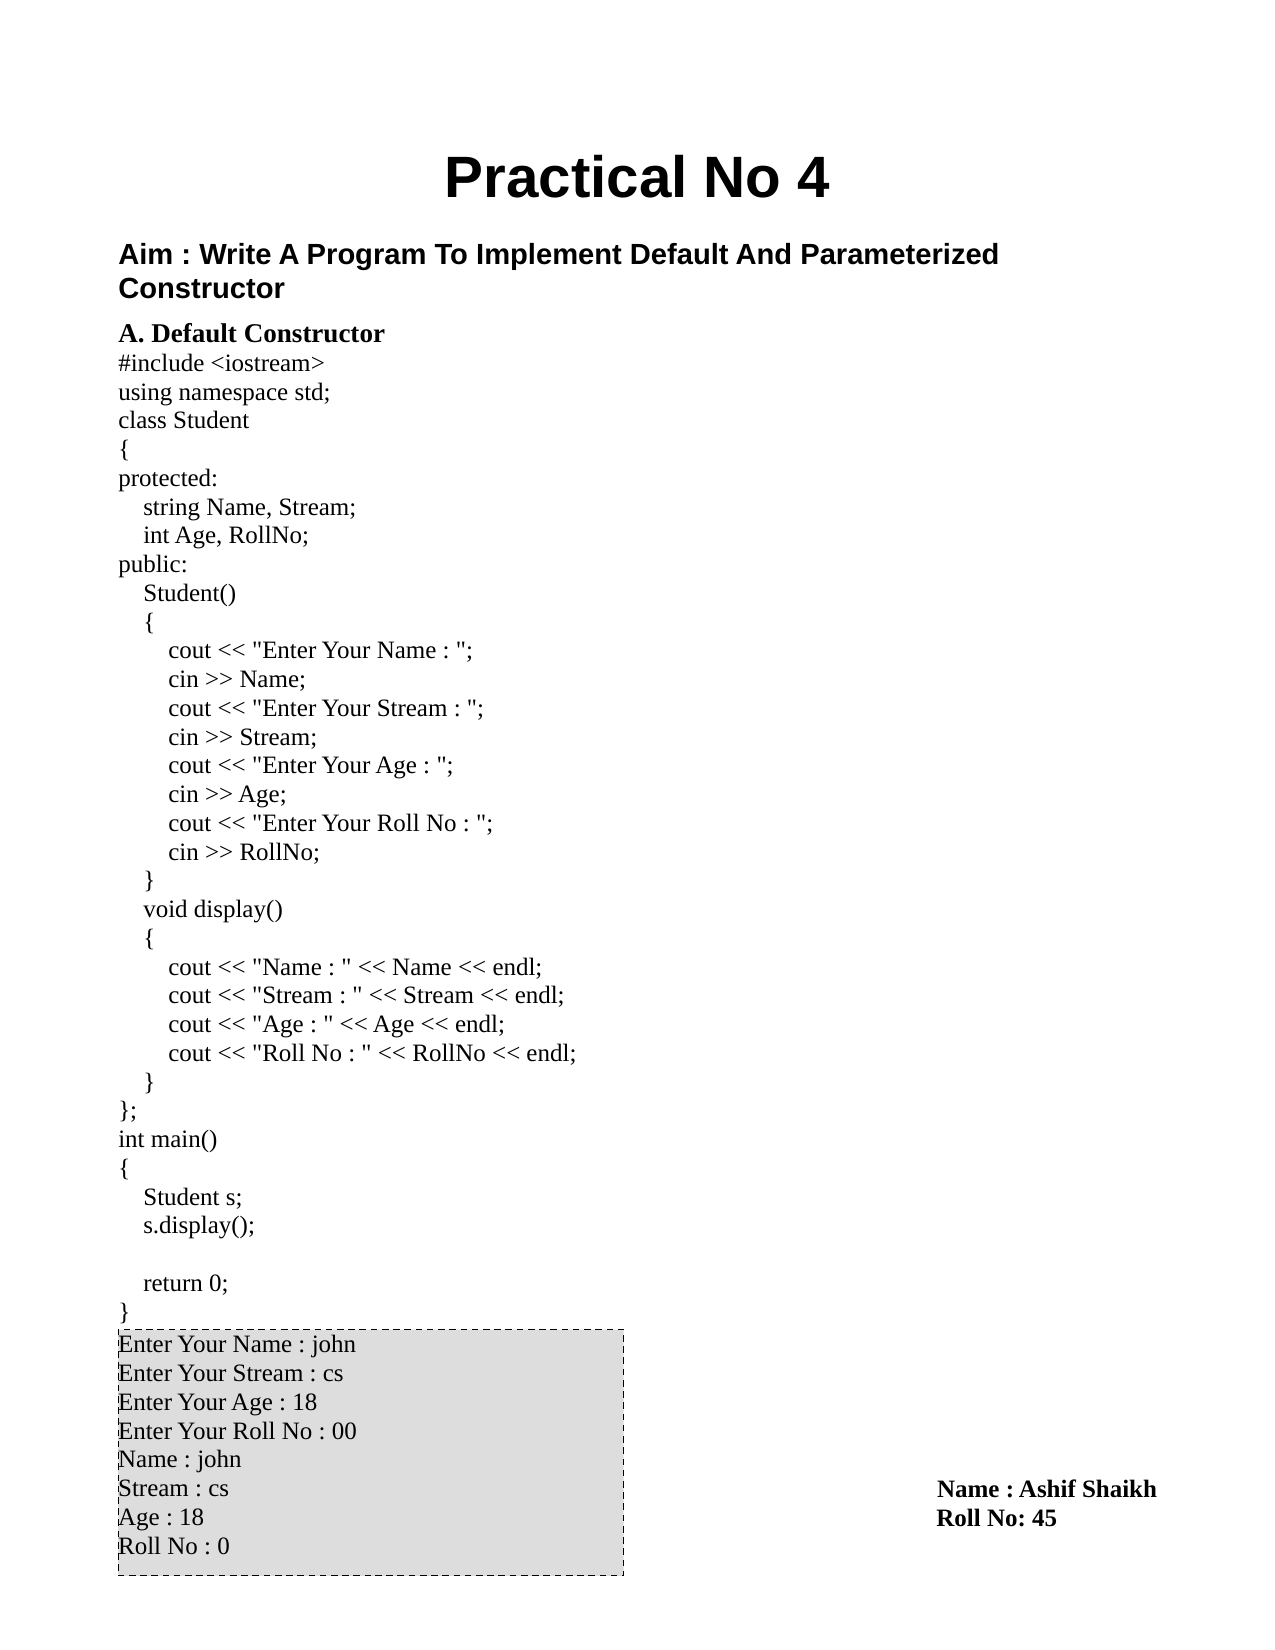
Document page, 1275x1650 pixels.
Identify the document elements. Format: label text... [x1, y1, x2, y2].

subtitle Aim : Write A Program To Implement Default And Parameterized Constructor [118, 237, 1157, 304]
text cout << "Roll No : " << RollNo << endl; [118, 1038, 1157, 1067]
text { [118, 607, 1157, 636]
text { [118, 434, 1157, 463]
text cout << "Stream : " << Stream << endl; [118, 981, 1157, 1009]
text cout << "Enter Your Age : "; [118, 751, 1157, 779]
text } [118, 1067, 1157, 1096]
text cout << "Enter Your Stream : "; [118, 693, 1157, 722]
text cin >> RollNo; [118, 837, 1157, 866]
text A. Default Constructor [118, 317, 1157, 348]
text Student() [118, 578, 1157, 607]
title Practical No 4 [118, 143, 1157, 210]
text cin >> Age; [118, 779, 1157, 808]
text } [118, 1297, 1157, 1326]
text cout << "Age : " << Age << endl; [118, 1009, 1157, 1038]
text void display() [118, 894, 1157, 923]
text cout << "Enter Your Name : "; [118, 636, 1157, 664]
text { [118, 923, 1157, 952]
text } [118, 866, 1157, 894]
text cin >> Name; [118, 664, 1157, 693]
text cin >> Stream; [118, 722, 1157, 751]
text class Student [118, 406, 1157, 434]
text return 0; [118, 1268, 1157, 1297]
text { [118, 1153, 1157, 1182]
text int Age, RollNo; [118, 521, 1157, 549]
text cout << "Name : " << Name << endl; [118, 952, 1157, 981]
text protected: [118, 463, 1157, 492]
text public: [118, 549, 1157, 578]
text cout << "Enter Your Roll No : "; [118, 808, 1157, 837]
text using namespace std; [118, 377, 1157, 406]
text s.display(); [118, 1211, 1157, 1239]
text #include <iostream> [118, 348, 1157, 377]
text }; [118, 1096, 1157, 1124]
text string Name, Stream; [118, 492, 1157, 521]
text Student s; [118, 1182, 1157, 1211]
text int main() [118, 1124, 1157, 1153]
